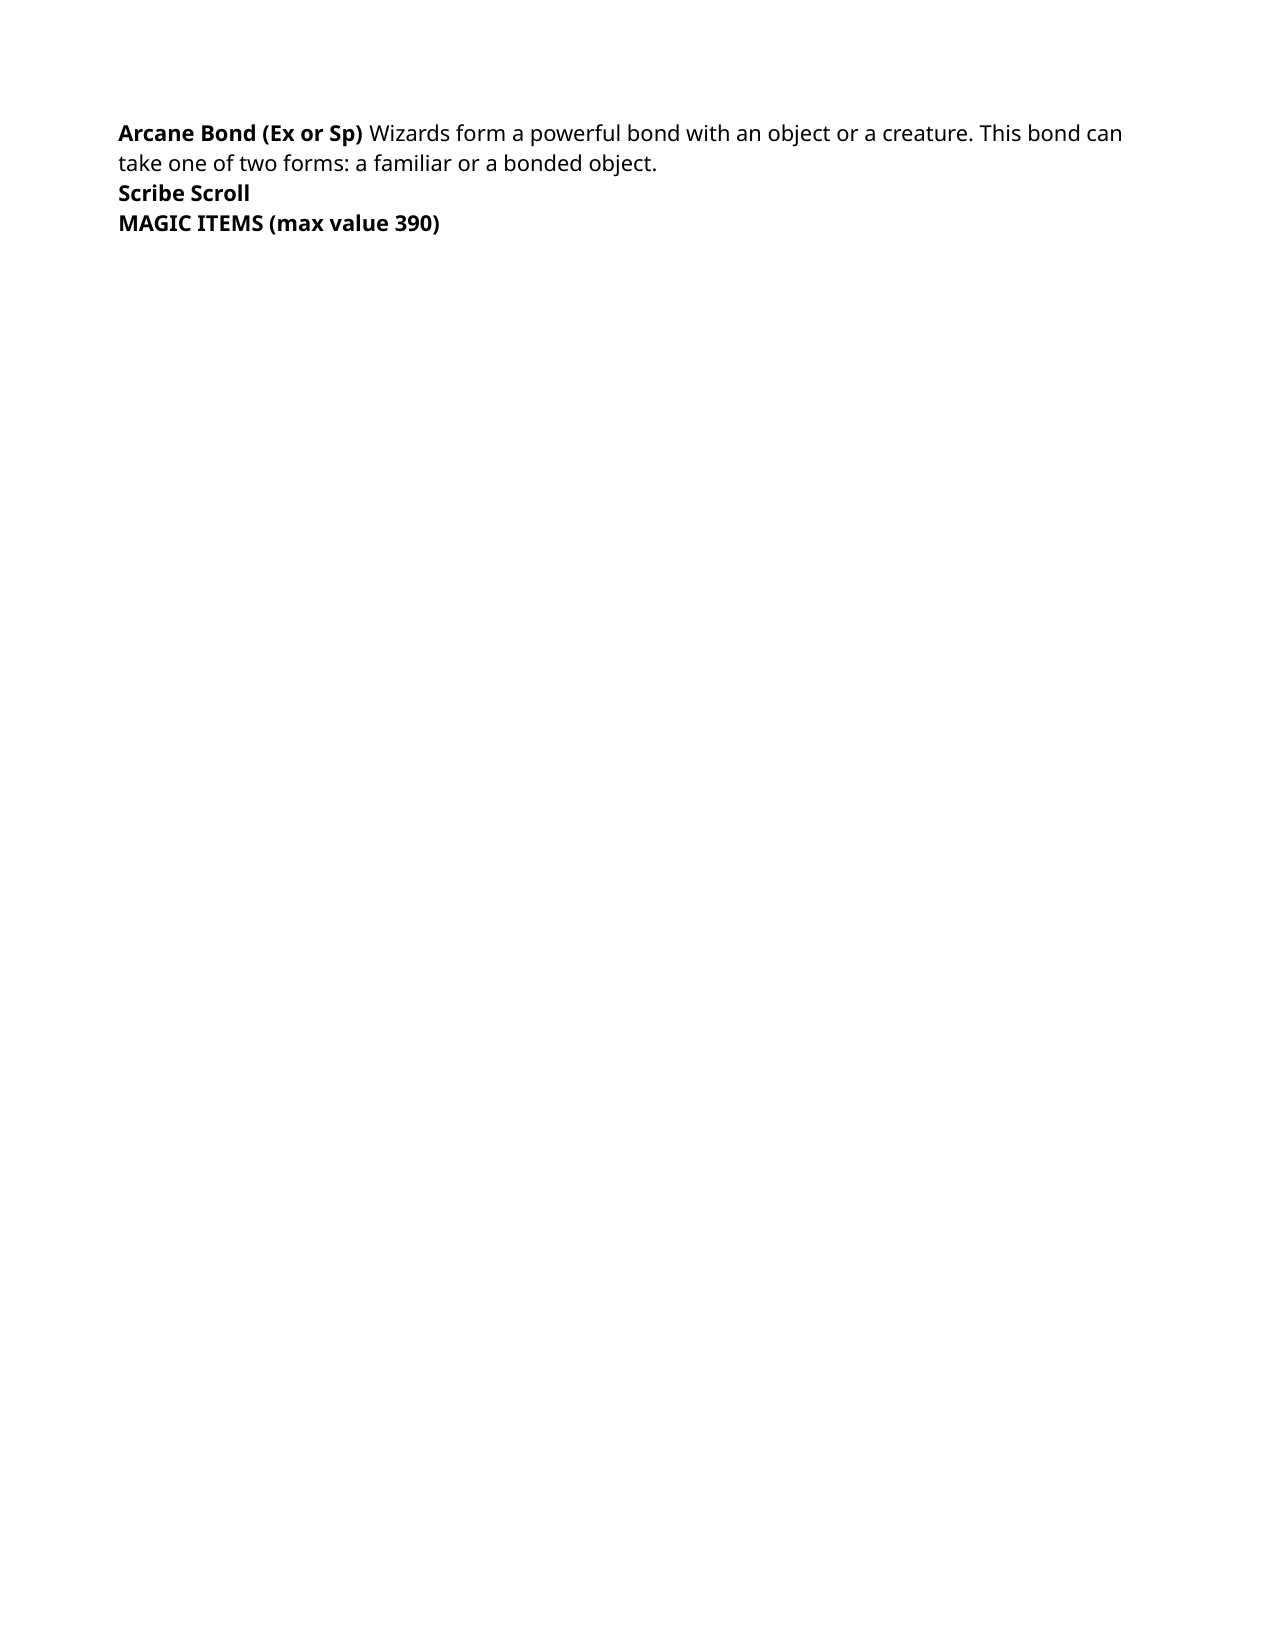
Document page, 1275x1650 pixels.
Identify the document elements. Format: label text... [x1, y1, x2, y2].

text Arcane Bond (Ex or Sp) Wizards form a powerful bond with an object or a creature. This bond can take one of two forms: a familiar or a bonded object. Scribe Scroll [118, 118, 1157, 207]
text MAGIC ITEMS (max value 390) [118, 207, 1157, 237]
